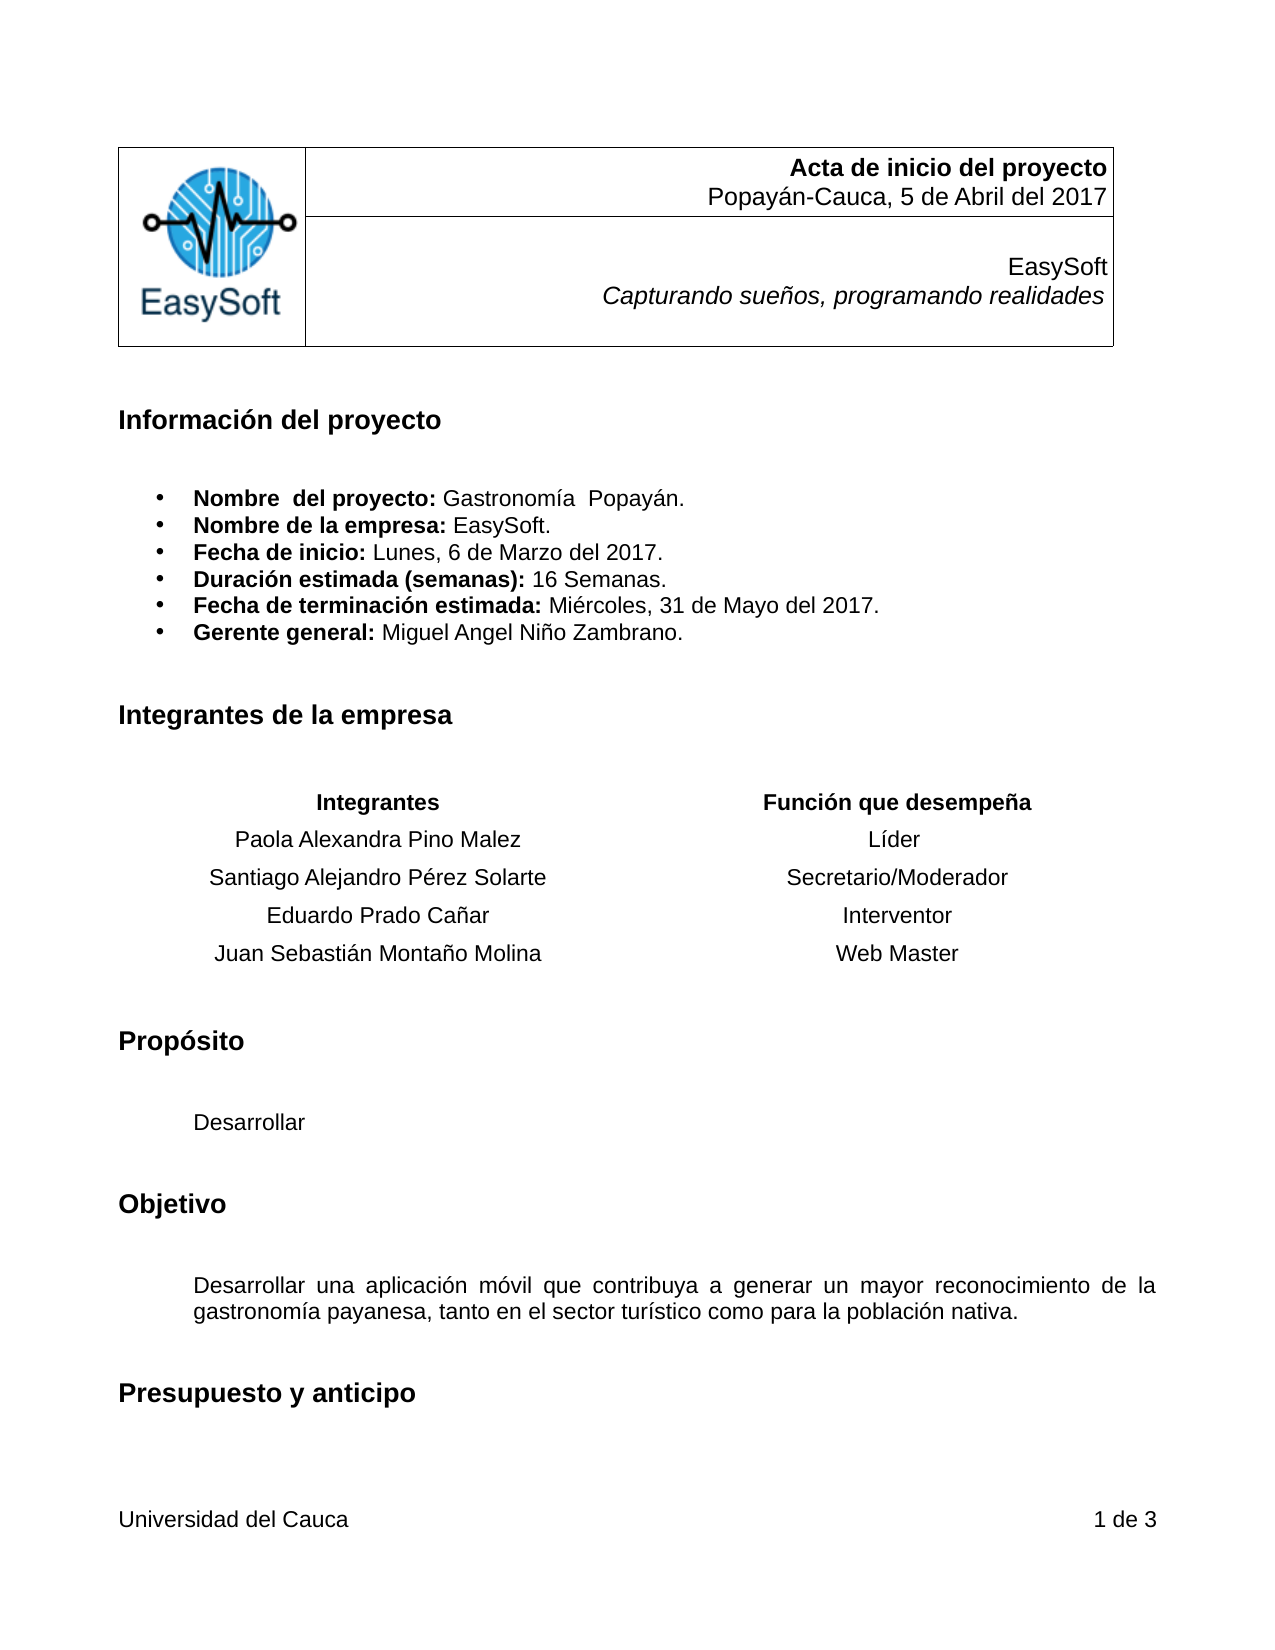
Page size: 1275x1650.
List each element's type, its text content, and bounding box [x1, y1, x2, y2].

text Información del proyecto [118, 404, 1157, 435]
list Desarrollar una aplicación móvil que contribuya a generar un mayor reconocimiento de la gastronomía payanesa, tanto en el sector turístico como para la población nativa. [156, 1272, 1157, 1324]
table_cell Paola Alexandra Pino Malez [118, 821, 637, 858]
table_cell Juan Sebastián Montaño Molina [118, 934, 637, 972]
text Presupuesto y anticipo [118, 1377, 1157, 1408]
picture [123, 152, 300, 340]
list Desarrollar [156, 1109, 1157, 1135]
table_cell Santiago Alejandro Pérez Solarte [118, 859, 637, 896]
text Propósito [118, 1025, 1157, 1056]
list Fecha de inicio: Lunes, 6 de Marzo del 2017. [156, 539, 1157, 566]
table_cell Web Master [638, 934, 1157, 972]
table_cell Interventor [638, 896, 1157, 934]
list Fecha de terminación estimada: Miércoles, 31 de Mayo del 2017. [156, 592, 1157, 619]
table_header Función que desempeña [638, 783, 1157, 821]
table_cell Líder [638, 821, 1157, 858]
list Gerente general: Miguel Angel Niño Zambrano. [156, 619, 1157, 646]
table_cell Secretario/Moderador [638, 859, 1157, 896]
list Nombre del proyecto: Gastronomía Popayán. [156, 485, 1157, 512]
text Integrantes de la empresa [118, 699, 1157, 730]
list Duración estimada (semanas): 16 Semanas. [156, 566, 1157, 592]
table_header Integrantes [118, 783, 637, 821]
table_cell Eduardo Prado Cañar [118, 896, 637, 934]
list Nombre de la empresa: EasySoft. [156, 512, 1157, 539]
text Objetivo [118, 1188, 1157, 1219]
